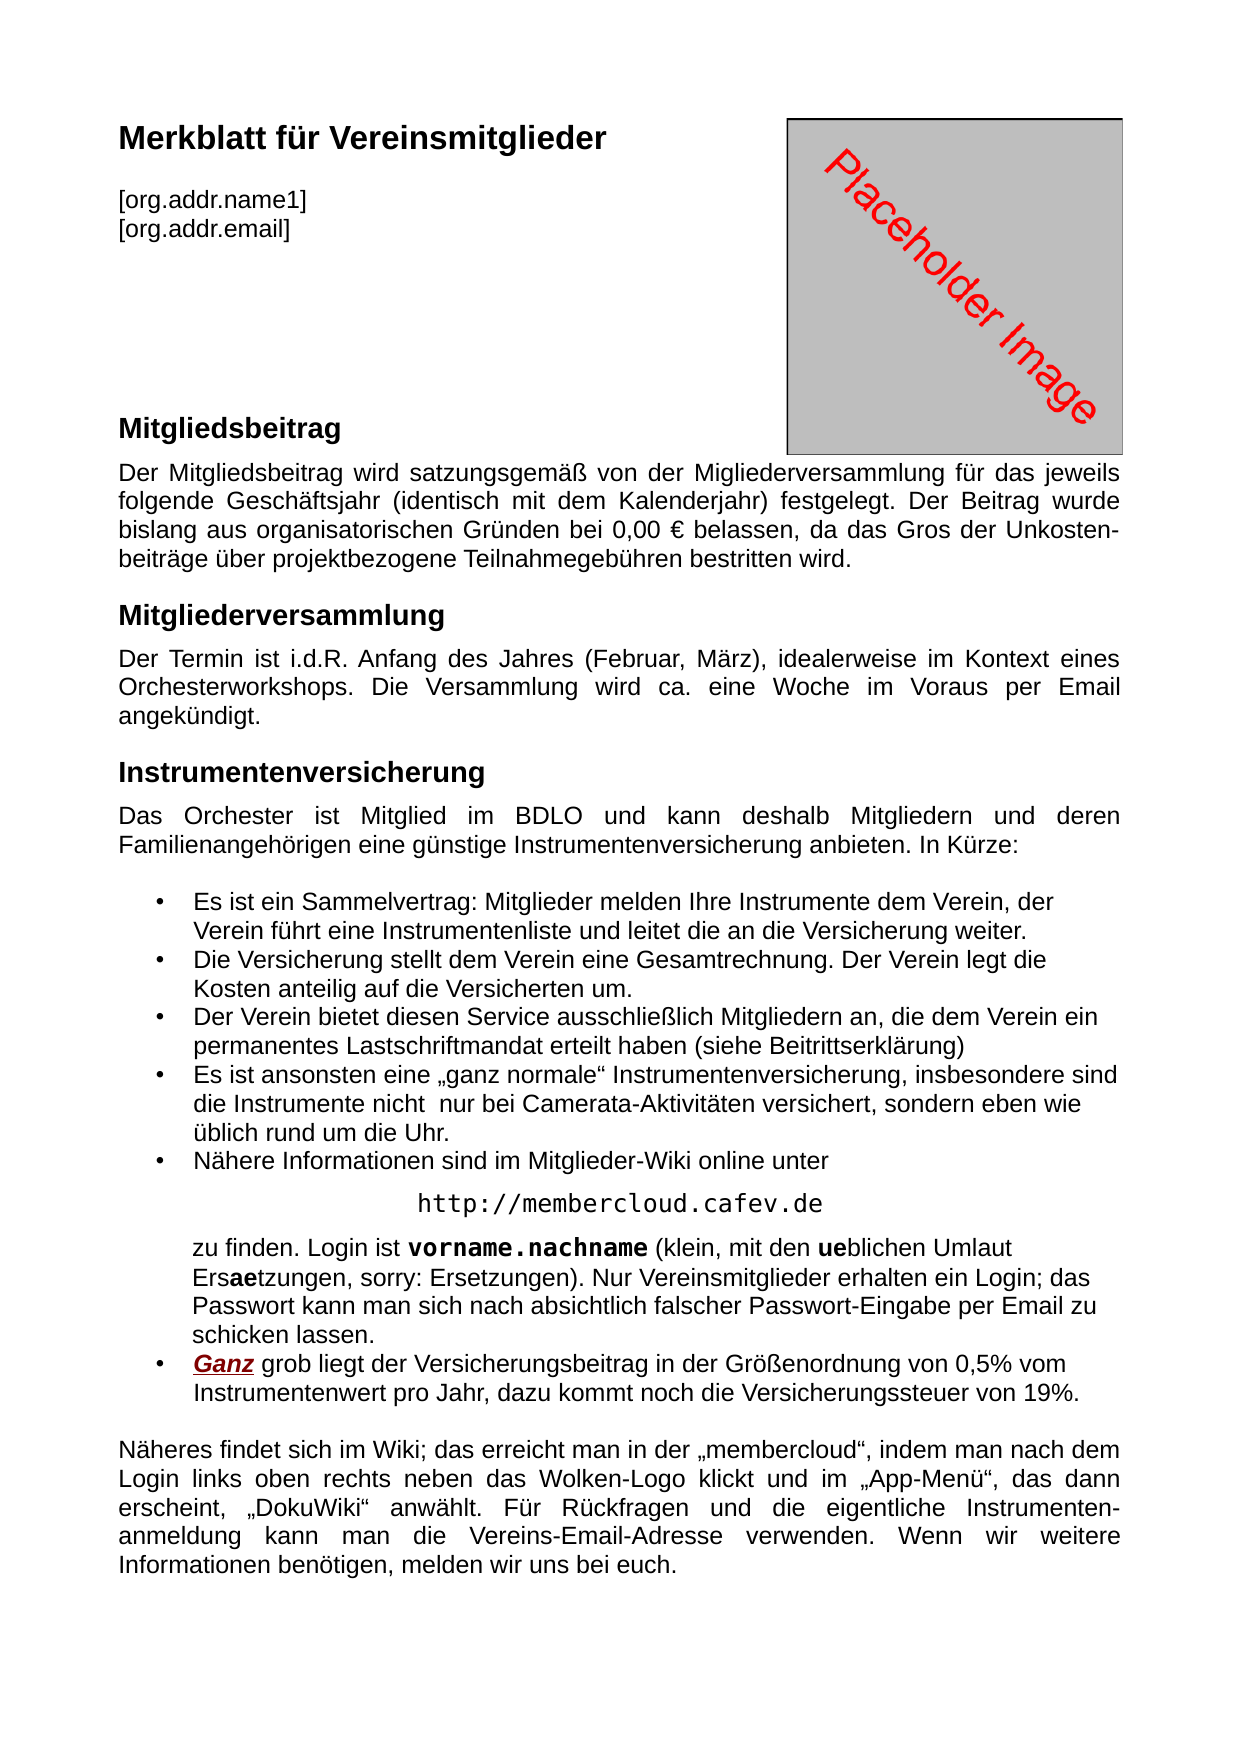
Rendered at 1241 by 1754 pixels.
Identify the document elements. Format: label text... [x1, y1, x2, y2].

list Es ist ansonsten eine „ganz normale“ Instrumentenversicherung, insbesondere sind die Instrumente nicht nur bei Camerata-Aktivitäten versichert, sondern eben wie üblich rund um die Uhr. [156, 1060, 1122, 1146]
list Die Versicherung stellt dem Verein eine Gesamtrechnung. Der Verein legt die Kosten anteilig auf die Versicherten um. [156, 945, 1122, 1002]
list Es ist ein Sammelvertrag: Mitglieder melden Ihre Instrumente dem Verein, der Verein führt eine Instrumentenliste und leitet die an die Versicherung weiter. [156, 887, 1122, 945]
list Ganz grob liegt der Versicherungsbeitrag in der Größenordnung von 0,5% vom Instrumentenwert pro Jahr, dazu kommt noch die Versicherungssteuer von 19%. [156, 1349, 1122, 1406]
list Der Verein bietet diesen Service ausschließlich Mitgliedern an, die dem Verein ein permanentes Lastschriftmandat erteilt haben (siehe Beitrittserklärung) [156, 1002, 1122, 1060]
text [org.addr.email] [118, 214, 786, 243]
text http://membercloud.cafev.de [118, 1175, 1122, 1219]
text Das Orchester ist Mitglied im BDLO und kann deshalb Mitgliedern und deren Familienangehörigen eine günstige Instrumentenversicherung anbieten. In Kürze: [118, 801, 1122, 858]
text Der Mitgliedsbeitrag wird satzungsgemäß von der Migliederversammlung für das jeweils folgende Geschäftsjahr (identisch mit dem Kalenderjahr) festgelegt. Der Beitrag wurde bislang aus organisatorischen Gründen bei 0,00 € belassen, da das Gros der Unkosten-beiträge über projektbezogene Teilnahmegebühren bestritten wird. [118, 458, 1122, 573]
subtitle Instrumentenversicherung [118, 755, 1122, 788]
text Der Termin ist i.d.R. Anfang des Jahres (Februar, März), idealerweise im Kontext eines Orchesterworkshops. Die Versammlung wird ca. eine Woche im Voraus per Email angekündigt. [118, 644, 1122, 730]
text Näheres findet sich im Wiki; das erreicht man in der „membercloud“, indem man nach dem Login links oben rechts neben das Wolken-Logo klickt und im „App-Menü“, das dann erscheint, „DokuWiki“ anwählt. Für Rückfragen und die eigentliche Instrumenten-anmeldung kann man die Vereins-Email-Adresse verwenden. Wenn wir weitere Informationen benötigen, melden wir uns bei euch. [118, 1435, 1122, 1579]
picture [786, 118, 1123, 455]
text [org.addr.name1] [118, 185, 786, 214]
list Nähere Informationen sind im Mitglieder-Wiki online unter [156, 1146, 1122, 1175]
subtitle Mitgliedsbeitrag [118, 412, 786, 445]
subtitle Mitgliederversammlung [118, 598, 1122, 631]
text Merkblatt für Vereinsmitglieder [118, 118, 786, 157]
text zu finden. Login ist vorname.nachname (klein, mit den ueblichen Umlaut Ersaetzungen, sorry: Ersetzungen). Nur Vereinsmitglieder erhalten ein Login; das Passwort kann man sich nach absichtlich falscher Passwort-Eingabe per Email zu schicken lassen. [192, 1233, 1122, 1349]
